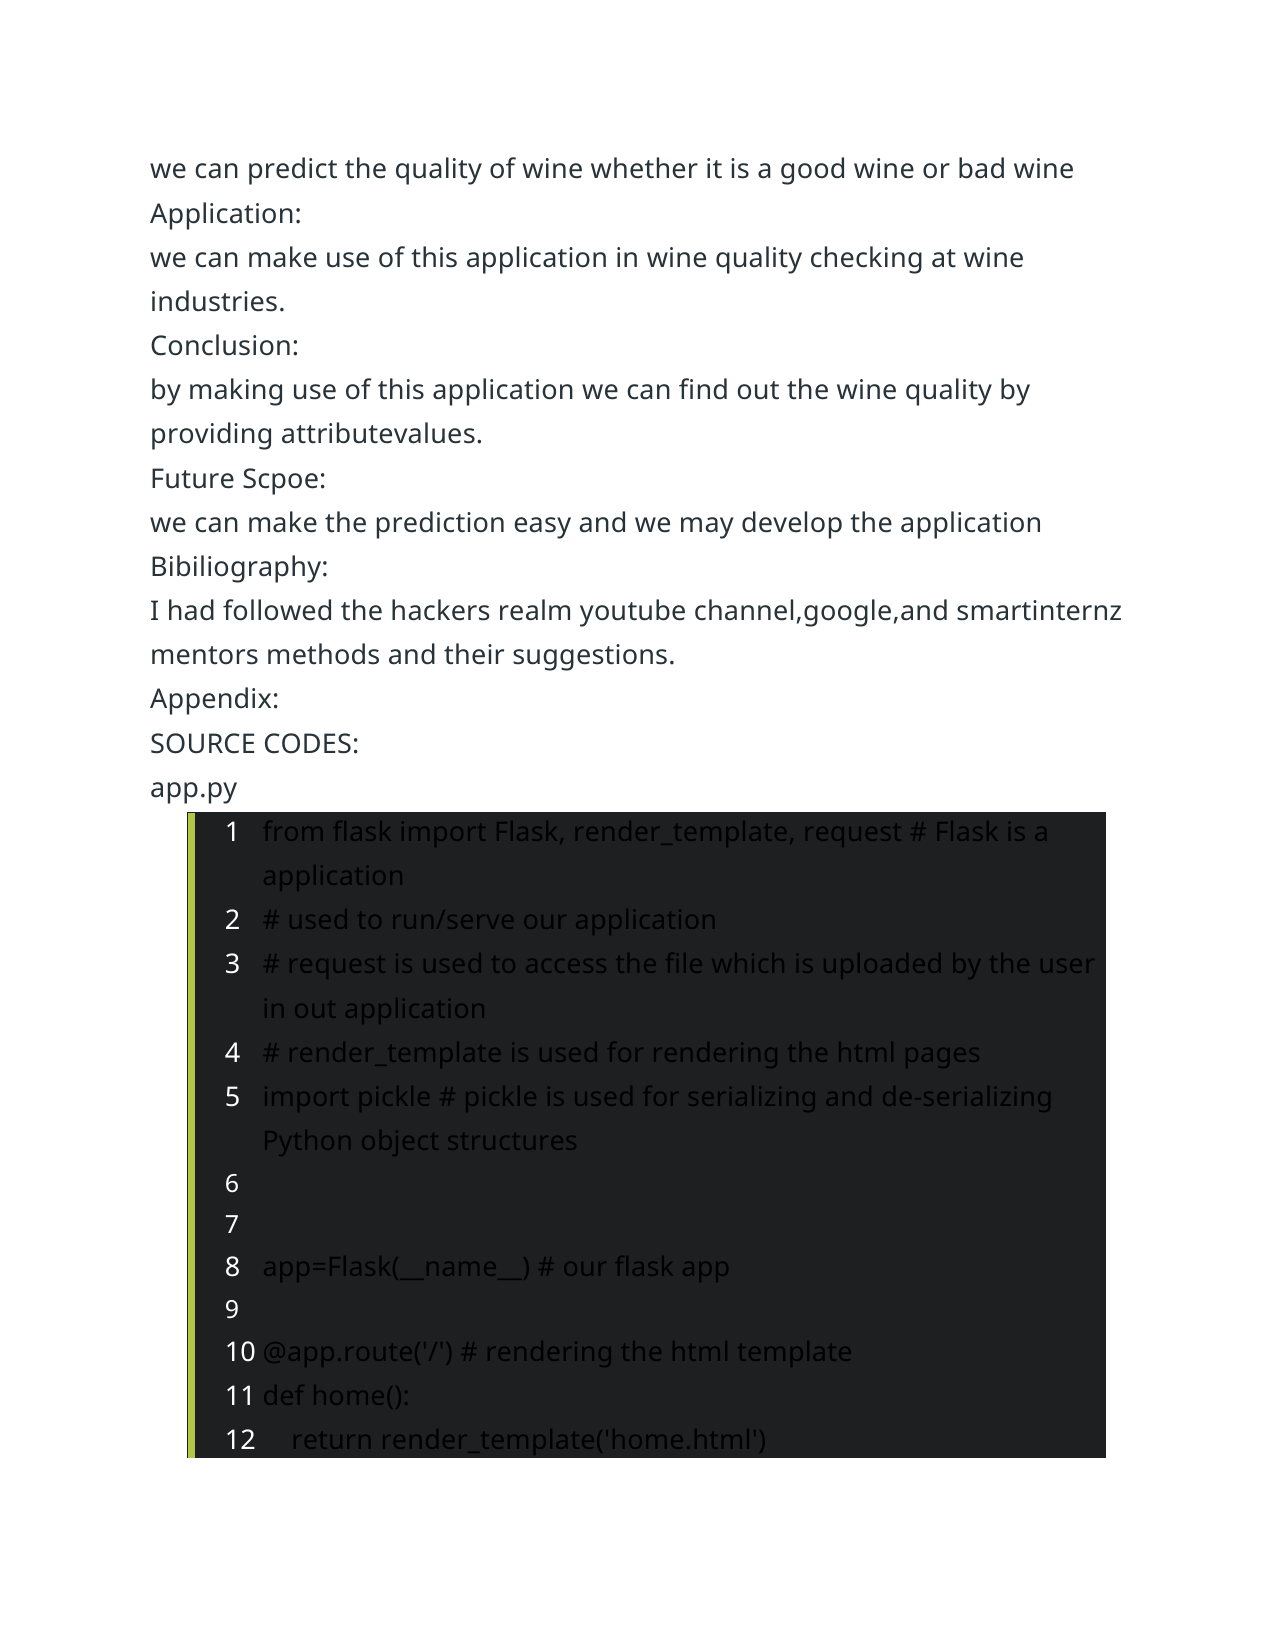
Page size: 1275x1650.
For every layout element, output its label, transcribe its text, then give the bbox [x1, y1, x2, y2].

text we can predict the quality of wine whether it is a good wine or bad wine [150, 150, 1125, 187]
list import pickle # pickle is used for serializing and de-serializing Python object structures [195, 1077, 1106, 1158]
list # render_template is used for rendering the html pages [195, 1033, 1106, 1070]
text Bibiliography: [150, 547, 1125, 584]
text Conclusion: [150, 327, 1125, 363]
text SOURCE CODES: [150, 724, 1125, 761]
list # used to run/serve our application [195, 901, 1106, 938]
text Application: [150, 194, 1125, 231]
text I had followed the hackers realm youtube channel,google,and smartinternz mentors methods and their suggestions. [150, 592, 1125, 673]
list app=Flask(__name__) # our flask app [195, 1247, 1106, 1284]
text we can make use of this application in wine quality checking at wine industries. [150, 238, 1125, 319]
text we can make the prediction easy and we may develop the application [150, 503, 1125, 540]
text Appendix: [150, 680, 1125, 717]
list # request is used to access the file which is uploaded by the user in out application [195, 945, 1106, 1026]
list return render_template('home.html') [195, 1421, 1106, 1458]
text Future Scpoe: [150, 459, 1125, 496]
list def home(): [195, 1377, 1106, 1413]
text by making use of this application we can find out the wine quality by providing attributevalues. [150, 371, 1125, 452]
list from flask import Flask, render_template, request # Flask is a application [187, 812, 1106, 893]
list @app.route('/') # rendering the html template [195, 1332, 1106, 1369]
text app.py [150, 768, 1125, 805]
